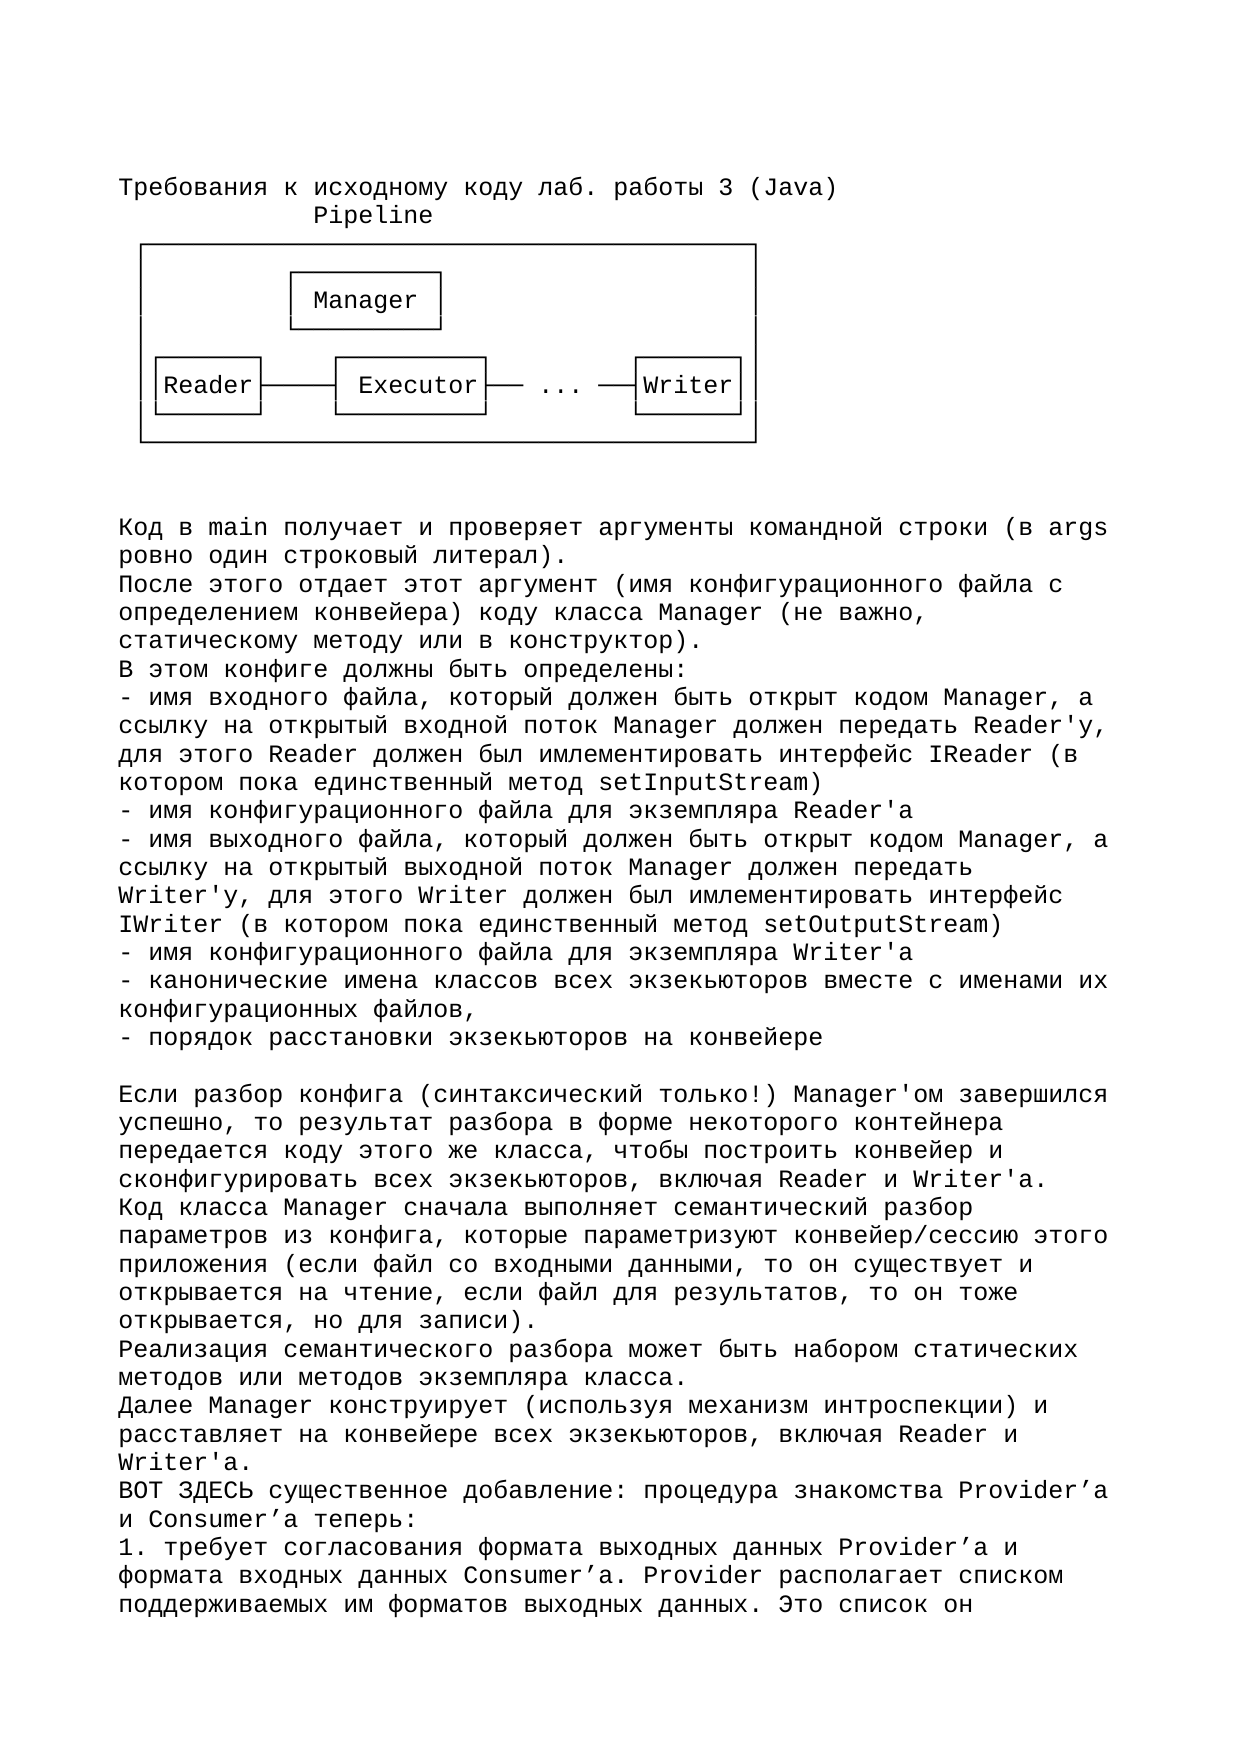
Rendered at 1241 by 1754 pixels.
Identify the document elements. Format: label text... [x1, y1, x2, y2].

text │└──────┘ └─────────┘ └──────┘│ [756, 401, 1122, 430]
text - порядок расстановки экзекьюторов на конвейере [118, 1025, 1122, 1053]
text │┌──────┐ ┌─────────┐ ┌──────┐│ [636, 358, 740, 373]
text - канонические имена классов всех экзекьюторов вместе с именами их конфигурационных файлов, [118, 968, 1122, 1025]
text В этом конфиге должны быть определены: [118, 656, 1122, 685]
text - имя конфигурационного файла для экземпляра Reader'а [118, 798, 1122, 826]
text Код в main получает и проверяет аргументы командной строки (в args ровно один строковый литерал). [118, 515, 1122, 571]
text │ └─────────┘ │ [756, 316, 1122, 345]
text │ │ Manager │ │ [141, 288, 290, 316]
text - имя входного файла, который должен быть открыт кодом Manager, а ссылку на открытый входной поток Manager должен передать Reader'у, для этого Reader должен был имлементировать интерфейс IReader (в котором пока единственный метод setInputStream) [118, 685, 1122, 798]
text Далее Manager конструирует (используя механизм интроспекции) и расставляет на конвейере всех экзекьюторов, включая Reader и Writer'а. [118, 1393, 1122, 1478]
text │└──────┘ └─────────┘ └──────┘│ [336, 401, 485, 413]
text ││Reader├────┤ Executor├── ... ──┤Writer││ [336, 373, 485, 401]
text │ └─────────┘ │ [141, 316, 755, 345]
text │└──────┘ └─────────┘ └──────┘│ [141, 401, 755, 430]
text ││Reader├────┤ Executor├── ... ──┤Writer││ [486, 373, 635, 401]
text ┌────────────────────────────────────────┐ [118, 231, 1122, 260]
text │ └─────────┘ │ [118, 316, 140, 345]
text Код класса Manager сначала выполняет семантический разбор параметров из конфига, которые параметризуют конвейер/сессию этого приложения (если файл со входными данными, то он существует и открывается на чтение, если файл для результатов, то он тоже открывается, но для записи). [118, 1195, 1122, 1336]
text ││Reader├────┤ Executor├── ... ──┤Writer││ [756, 373, 1122, 401]
text │└──────┘ └─────────┘ └──────┘│ [118, 401, 140, 430]
text │ ┌─────────┐ │ [118, 260, 140, 288]
text │ │ Manager │ │ [756, 288, 1122, 316]
text │┌──────┐ ┌─────────┐ ┌──────┐│ [336, 358, 485, 373]
text │┌──────┐ ┌─────────┐ ┌──────┐│ [156, 358, 260, 373]
text │ │ Manager │ │ [118, 288, 140, 316]
text │ ┌─────────┐ │ [141, 260, 755, 288]
text │ └─────────┘ │ [291, 316, 440, 328]
text ││Reader├────┤ Executor├── ... ──┤Writer││ [636, 373, 740, 401]
text │ ┌─────────┐ │ [756, 260, 1122, 288]
text │┌──────┐ ┌─────────┐ ┌──────┐│ [756, 345, 1122, 373]
text Реализация семантического разбора может быть набором статических методов или методов экземпляра класса. [118, 1336, 1122, 1393]
text Pipeline [118, 203, 1122, 231]
text │ │ Manager │ │ [291, 288, 440, 316]
text │└──────┘ └─────────┘ └──────┘│ [636, 401, 740, 413]
text Если разбор конфига (синтаксический только!) Manager'ом завершился успешно, то результат разбора в форме некоторого контейнера передается коду этого же класса, чтобы построить конвейер и сконфигурировать всех экзекьюторов, включая Reader и Writer'а. [118, 1081, 1122, 1195]
text 1. требует согласования формата выходных данных Provider’а и формата входных данных Consumer’а. Provider располагает списком поддерживаемых им форматов выходных данных. Это список он [118, 1535, 1122, 1620]
text │└──────┘ └─────────┘ └──────┘│ [156, 401, 260, 413]
text │┌──────┐ ┌─────────┐ ┌──────┐│ [141, 345, 755, 373]
text - имя выходного файла, который должен быть открыт кодом Manager, а ссылку на открытый выходной поток Manager должен передать Writer'у, для этого Writer должен был имлементировать интерфейс IWriter (в котором пока единственный метод setOutputStream) [118, 826, 1122, 940]
text - имя конфигурационного файла для экземпляра Writer'а [118, 940, 1122, 968]
text │ │ Manager │ │ [441, 288, 755, 316]
text После этого отдает этот аргумент (имя конфигурационного файла с определением конвейера) коду класса Manager (не важно, статическому методу или в конструктор). [118, 571, 1122, 656]
text ││Reader├────┤ Executor├── ... ──┤Writer││ [156, 373, 260, 401]
text └────────────────────────────────────────┘ [118, 430, 1122, 458]
text Требования к исходному коду лаб. работы 3 (Java) [118, 175, 1122, 203]
text ││Reader├────┤ Executor├── ... ──┤Writer││ [261, 386, 335, 401]
text ВОТ ЗДЕСЬ существенное добавление: процедура знакомства Provider’а и Consumer’а теперь: [118, 1478, 1122, 1535]
text │ ┌─────────┐ │ [291, 273, 440, 288]
